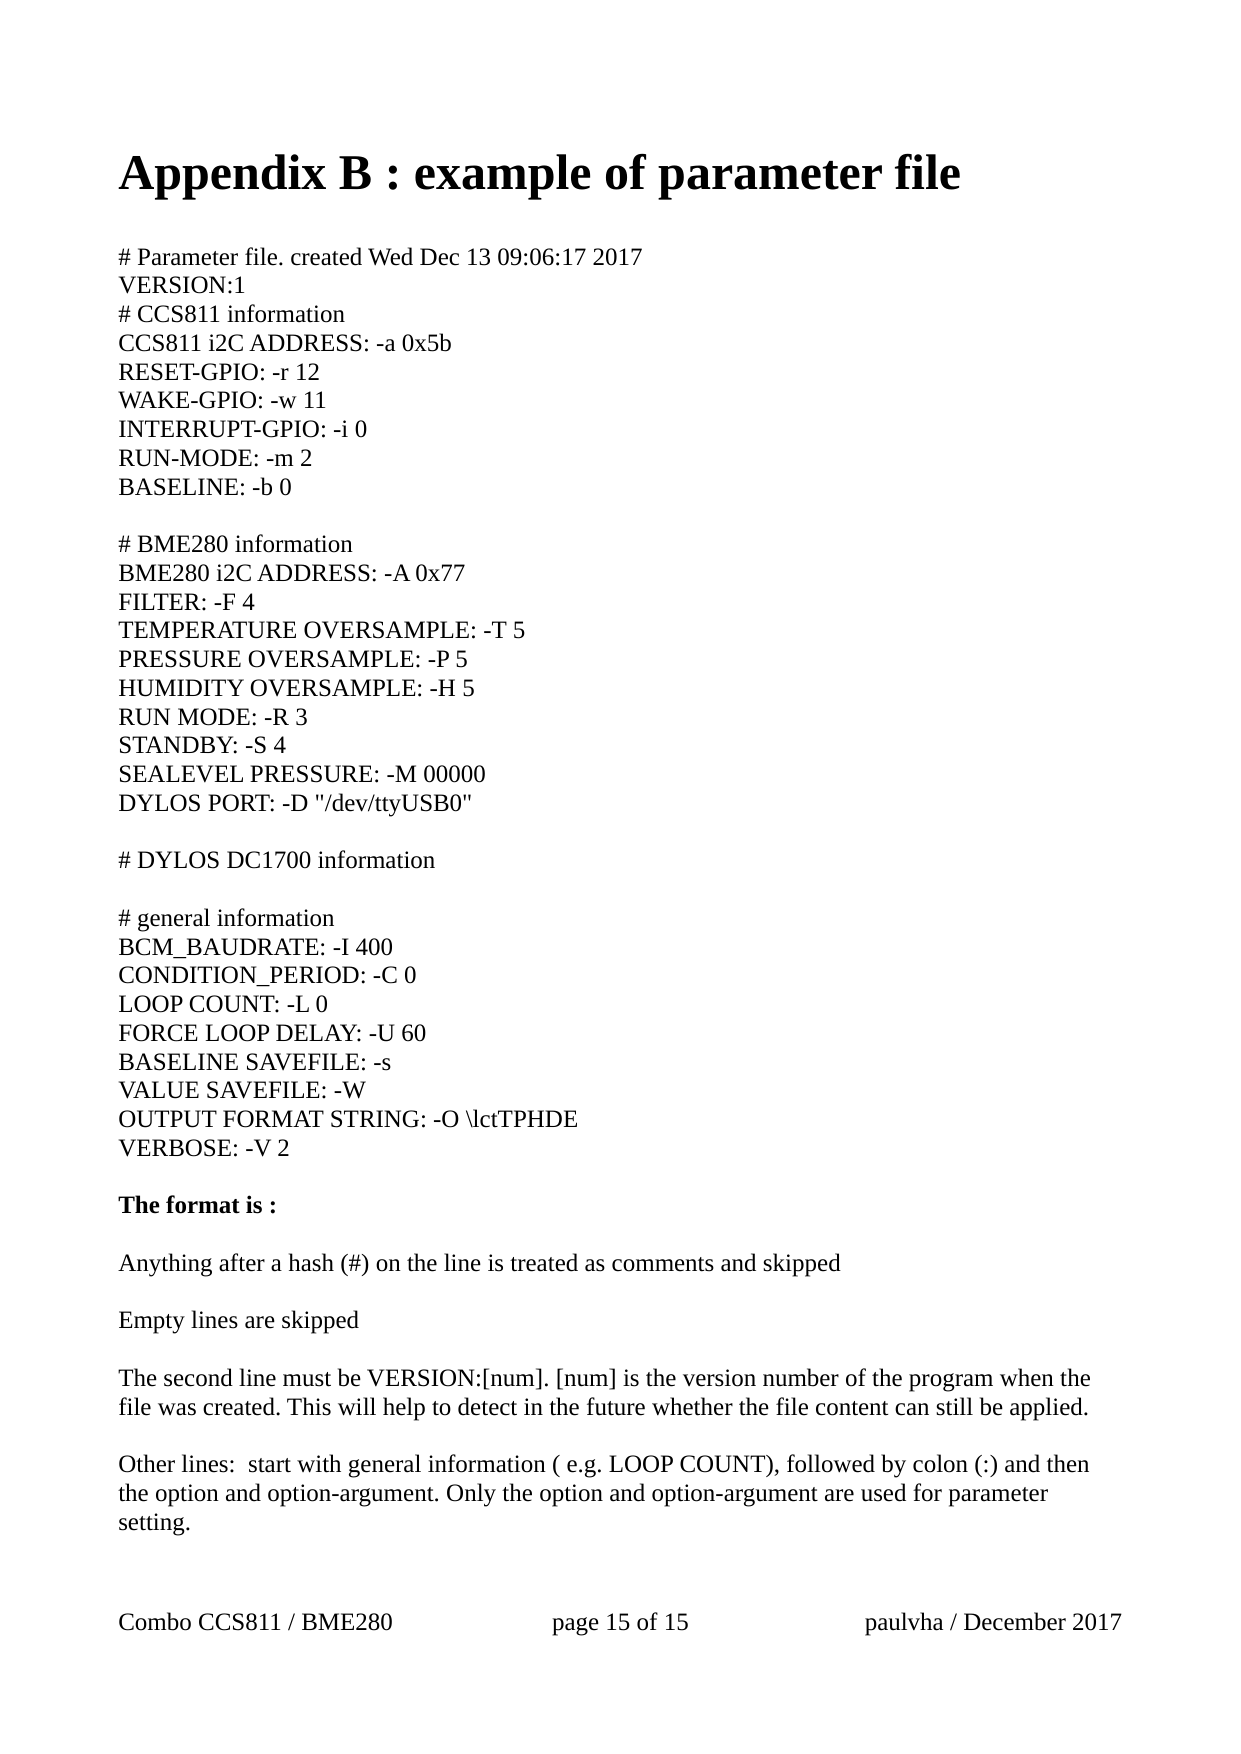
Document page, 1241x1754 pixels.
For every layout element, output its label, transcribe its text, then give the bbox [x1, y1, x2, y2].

text # general information [118, 903, 1122, 932]
text WAKE-GPIO: -w 11 [118, 386, 1122, 414]
text # CCS811 information [118, 299, 1122, 328]
text BME280 i2C ADDRESS: -A 0x77 [118, 558, 1122, 587]
text The second line must be VERSION:[num]. [num] is the version number of the program when the file was created. This will help to detect in the future whether the file content can still be applied. [118, 1363, 1122, 1421]
text PRESSURE OVERSAMPLE: -P 5 [118, 644, 1122, 673]
subtitle Appendix B : example of parameter file [118, 143, 1122, 201]
text Other lines: start with general information ( e.g. LOOP COUNT), followed by colon (:) and then the option and option-argument. Only the option and option-argument are used for parameter setting. [118, 1449, 1122, 1536]
text BCM_BAUDRATE: -I 400 [118, 932, 1122, 961]
text RUN-MODE: -m 2 [118, 443, 1122, 472]
text BASELINE: -b 0 [118, 472, 1122, 501]
text CCS811 i2C ADDRESS: -a 0x5b [118, 328, 1122, 357]
text OUTPUT FORMAT STRING: -O \lctTPHDE [118, 1104, 1122, 1133]
text VALUE SAVEFILE: -W [118, 1076, 1122, 1104]
text RESET-GPIO: -r 12 [118, 357, 1122, 386]
text # DYLOS DC1700 information [118, 846, 1122, 874]
text # Parameter file. created Wed Dec 13 09:06:17 2017 [118, 242, 1122, 271]
text DYLOS PORT: -D "/dev/ttyUSB0" [118, 788, 1122, 817]
text RUN MODE: -R 3 [118, 702, 1122, 731]
text Anything after a hash (#) on the line is treated as comments and skipped [118, 1248, 1122, 1277]
text The format is : [118, 1191, 1122, 1219]
text INTERRUPT-GPIO: -i 0 [118, 414, 1122, 443]
text # BME280 information [118, 529, 1122, 558]
text FILTER: -F 4 [118, 587, 1122, 616]
text Empty lines are skipped [118, 1306, 1122, 1334]
text VERBOSE: -V 2 [118, 1133, 1122, 1162]
text BASELINE SAVEFILE: -s [118, 1047, 1122, 1076]
text SEALEVEL PRESSURE: -M 00000 [118, 759, 1122, 788]
text FORCE LOOP DELAY: -U 60 [118, 1018, 1122, 1047]
text LOOP COUNT: -L 0 [118, 989, 1122, 1018]
text CONDITION_PERIOD: -C 0 [118, 961, 1122, 989]
text TEMPERATURE OVERSAMPLE: -T 5 [118, 616, 1122, 644]
text HUMIDITY OVERSAMPLE: -H 5 [118, 673, 1122, 702]
text VERSION:1 [118, 271, 1122, 299]
text STANDBY: -S 4 [118, 731, 1122, 759]
